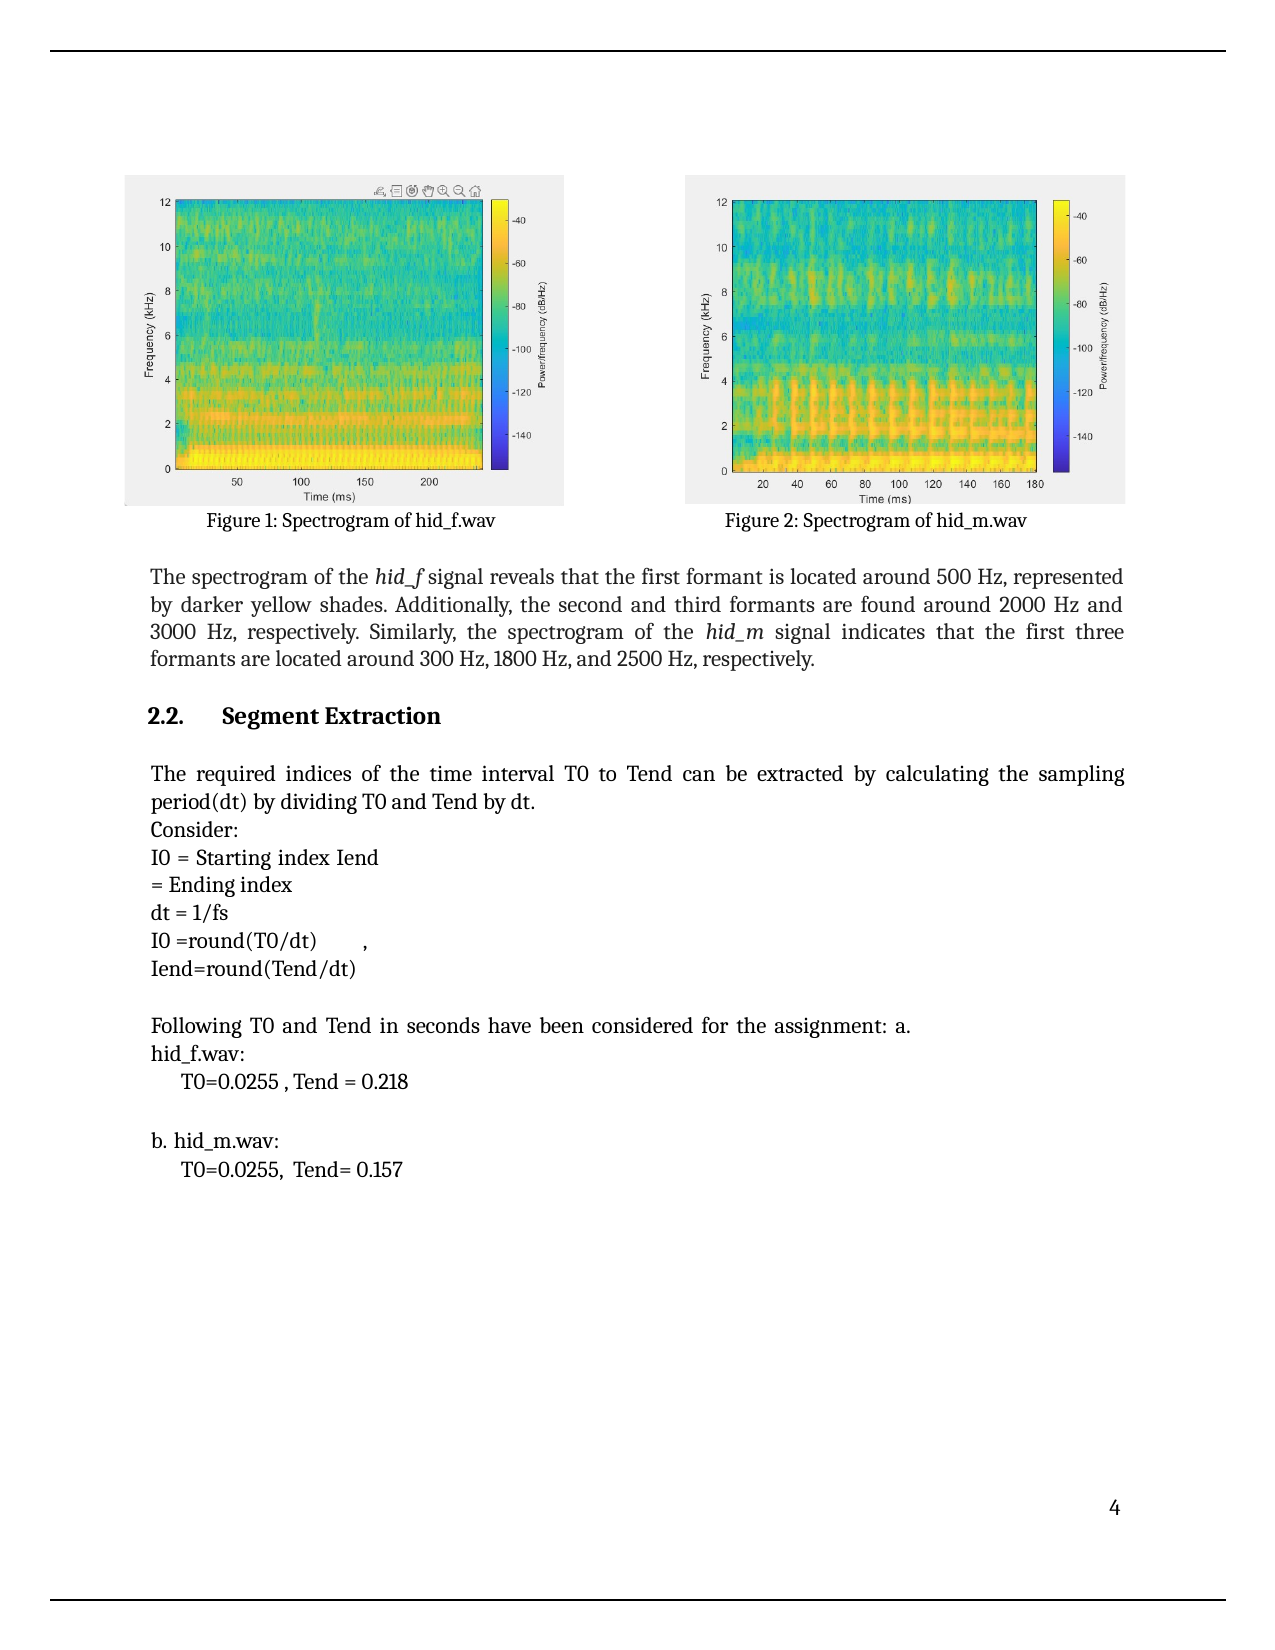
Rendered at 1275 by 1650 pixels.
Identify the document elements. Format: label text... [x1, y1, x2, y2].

text b. hid_m.wav: [151, 1127, 1126, 1155]
text dt = 1/fs [151, 900, 1126, 927]
text Figure 1: Spectrogram of hid_f.wav Figure 2: Spectrogram of hid_m.wav [151, 507, 1146, 533]
text The required indices of the time interval T0 to Tend can be extracted by calculating the sampling period(dt) by dividing T0 and Tend by dt. [151, 761, 1126, 815]
text I0 =round(T0/dt) , [151, 928, 1126, 954]
text The spectrogram of the hid_f signal reveals that the first formant is located around 500 Hz, represented by darker yellow shades. Additionally, the second and third formants are found around 2000 Hz and 3000 Hz, respectively. Similarly, the spectrogram of the hid_m signal indicates that the first three formants are located around 300 Hz, 1800 Hz, and 2500 Hz, respectively. [150, 564, 1125, 672]
text Consider: [151, 817, 1126, 843]
text Following T0 and Tend in seconds have been considered for the assignment: a. hid_f.wav: [151, 1012, 912, 1067]
text I0 = Starting index Iend = Ending index [151, 844, 379, 898]
text T0=0.0255, Tend= 0.157 [181, 1156, 1126, 1183]
text T0=0.0255 , Tend = 0.218 [181, 1069, 1126, 1095]
subtitle Segment Extraction [147, 702, 1001, 731]
text Iend=round(Tend/dt) [151, 956, 1126, 983]
